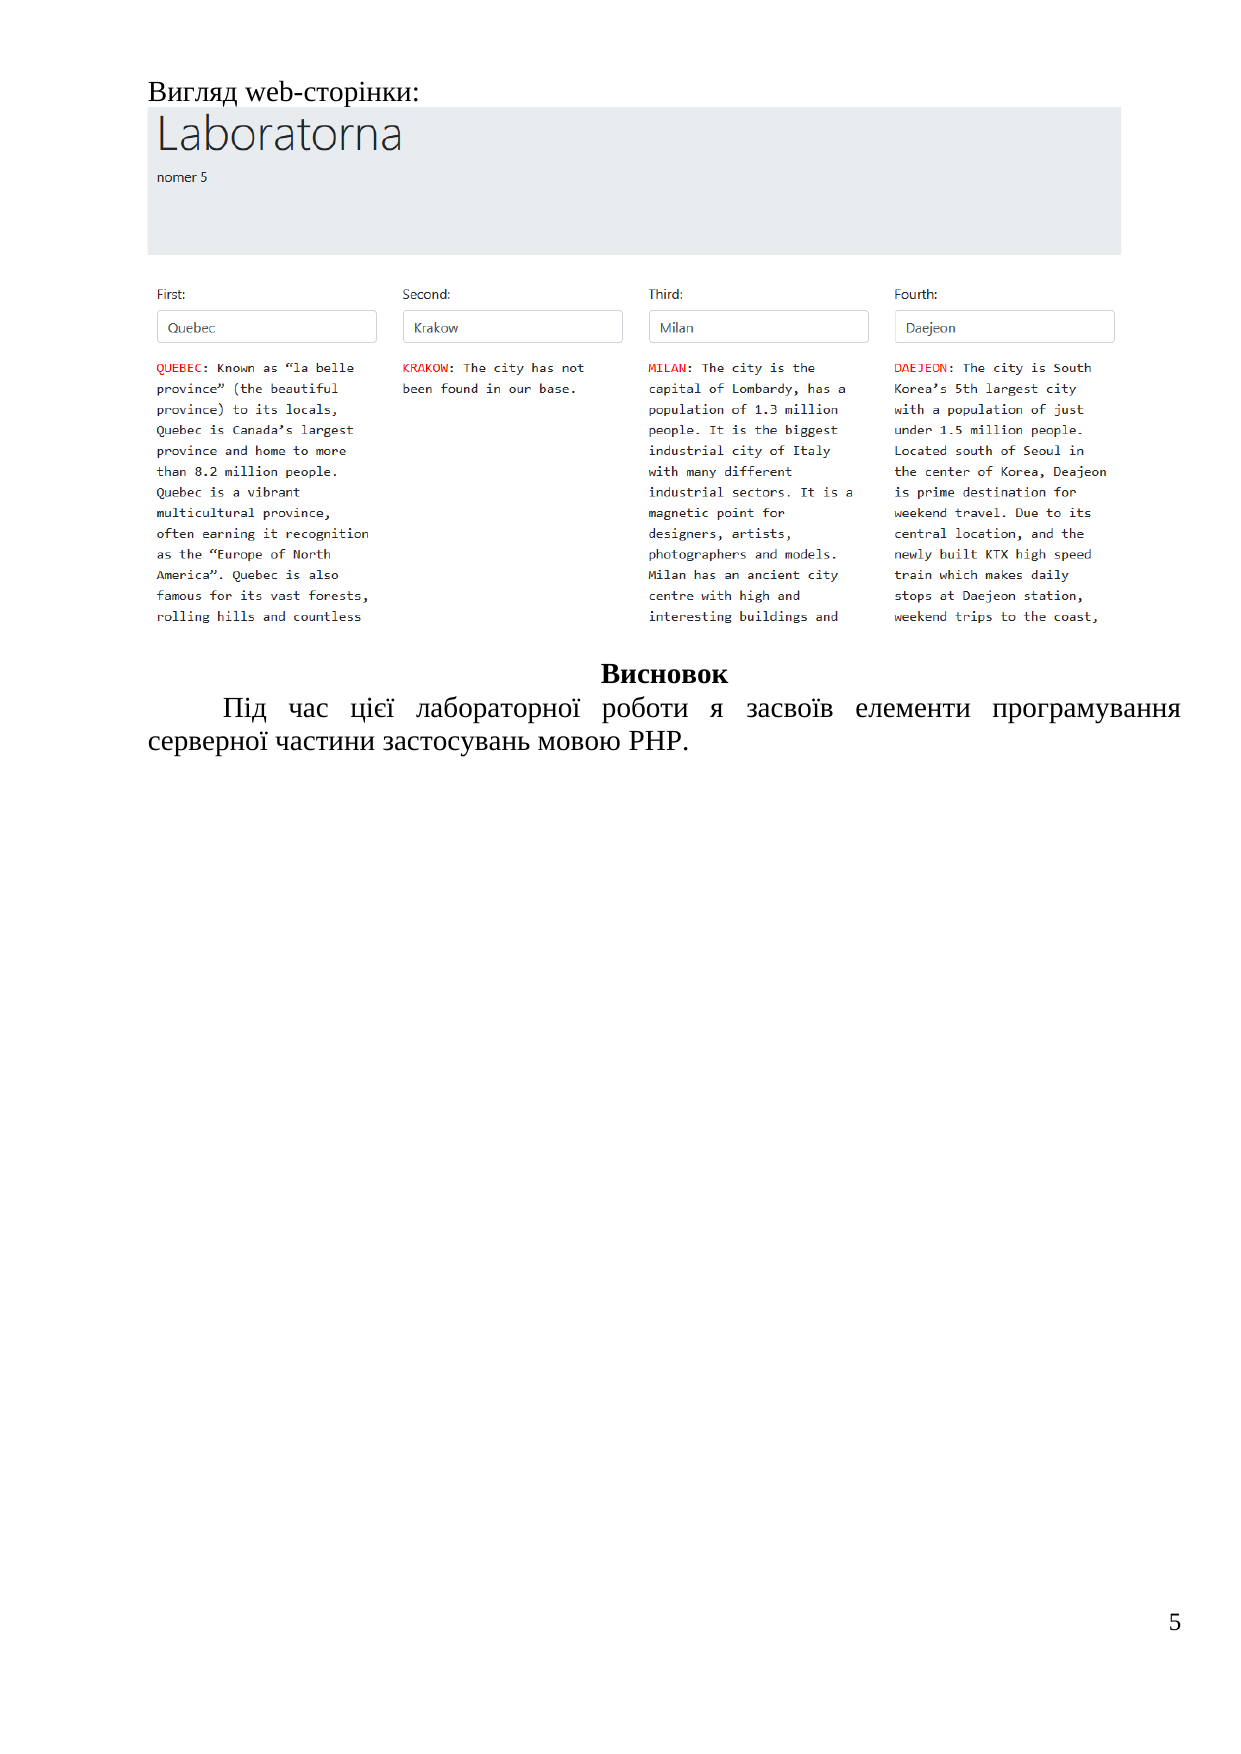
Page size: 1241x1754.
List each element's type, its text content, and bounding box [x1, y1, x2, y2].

text Висновок [148, 656, 1181, 690]
text Вигляд web-сторінки: [148, 74, 1181, 107]
picture [147, 107, 1122, 628]
text Під час цієї лабораторної роботи я засвоїв елементи програмування серверної частини застосувань мовою PHP. [148, 690, 1181, 757]
